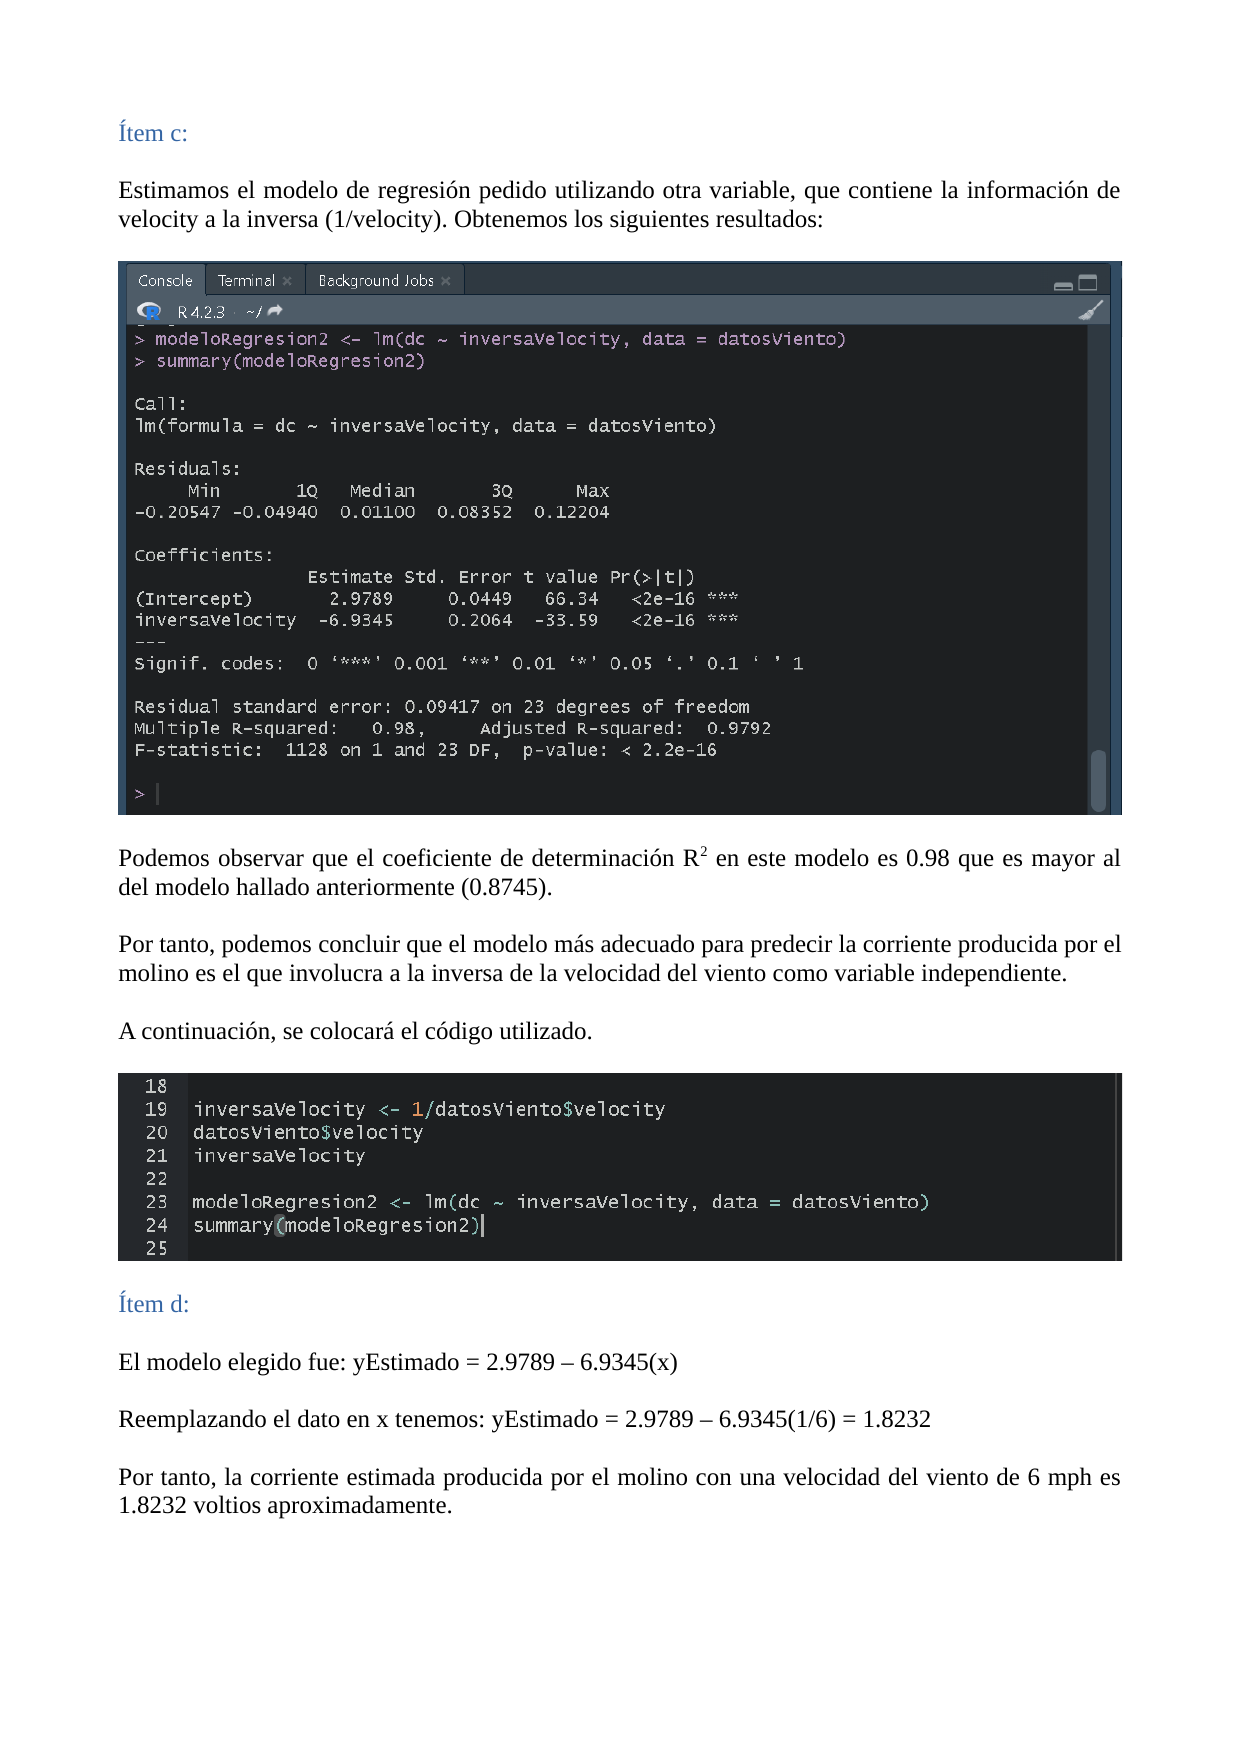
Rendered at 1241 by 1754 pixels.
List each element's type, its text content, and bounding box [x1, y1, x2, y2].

text Estimamos el modelo de regresión pedido utilizando otra variable, que contiene la información de velocity a la inversa (1/velocity). Obtenemos los siguientes resultados: [118, 176, 1122, 233]
text Podemos observar que el coeficiente de determinación R2 en este modelo es 0.98 que es mayor al del modelo hallado anteriormente (0.8745). [118, 843, 1122, 901]
picture [118, 1073, 1123, 1261]
text A continuación, se colocará el código utilizado. [118, 1016, 1122, 1044]
picture [118, 261, 1123, 815]
text Por tanto, podemos concluir que el modelo más adecuado para predecir la corriente producida por el molino es el que involucra a la inversa de la velocidad del viento como variable independiente. [118, 929, 1122, 987]
text Por tanto, la corriente estimada producida por el molino con una velocidad del viento de 6 mph es 1.8232 voltios aproximadamente. [118, 1462, 1122, 1519]
text Ítem d: [118, 1289, 1122, 1318]
text Ítem c: [118, 118, 1122, 147]
text El modelo elegido fue: yEstimado = 2.9789 – 6.9345(x) [118, 1347, 1122, 1375]
text Reemplazando el dato en x tenemos: yEstimado = 2.9789 – 6.9345(1/6) = 1.8232 [118, 1404, 1122, 1433]
